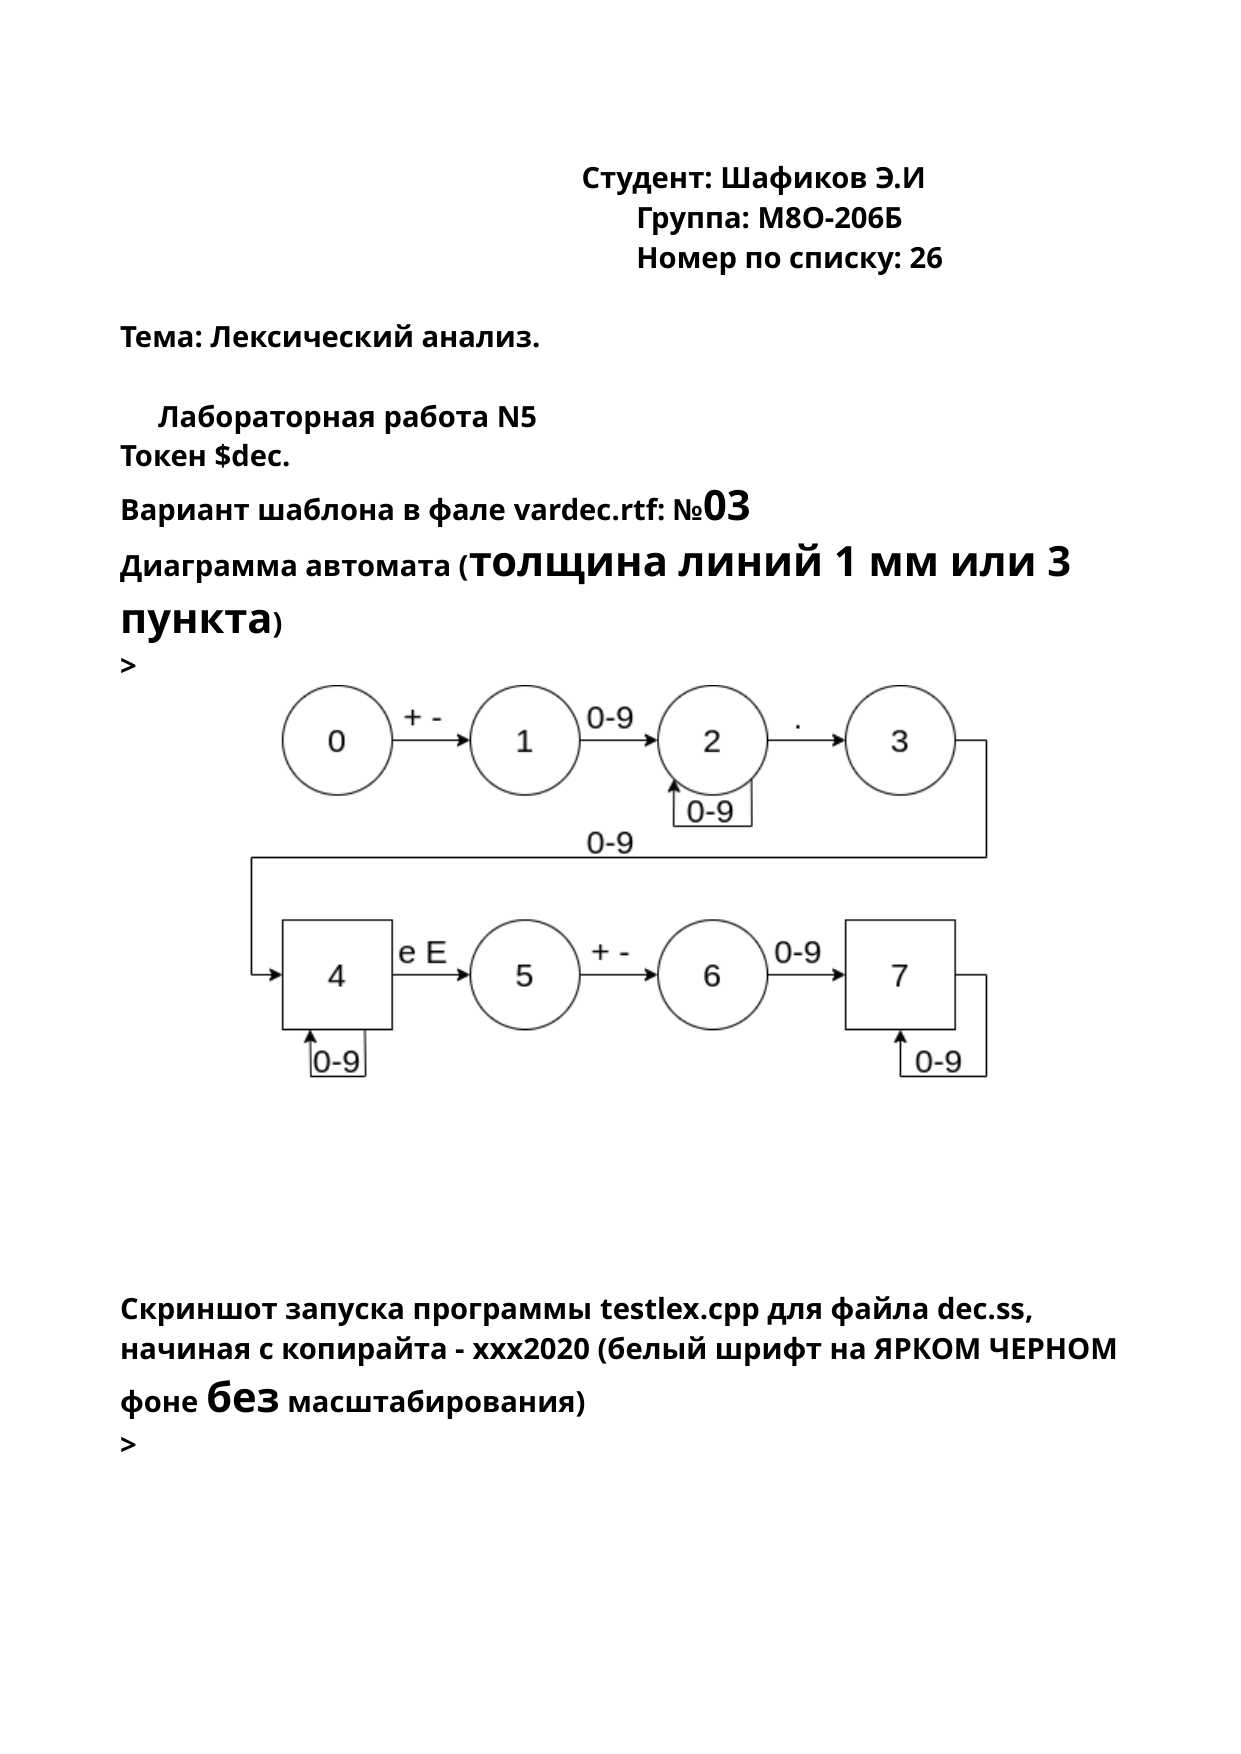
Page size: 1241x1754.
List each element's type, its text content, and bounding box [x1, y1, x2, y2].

text Тема: Лексический анализ. [120, 317, 1120, 356]
text Номер по списку: 26 [120, 237, 1120, 277]
text Токен $dec. [120, 436, 1120, 475]
text Группа: М8О-206Б [120, 197, 1120, 237]
text > [120, 646, 1120, 685]
text > [120, 1424, 1120, 1464]
text Диаграмма автомата (толщина линий 1 мм или 3 пункта) [120, 532, 1120, 646]
text Студент: Шафиков Э.И [120, 158, 1120, 197]
text Скриншот запуска программы testlex.cpp для файла dec.ss, начиная с копирайта - xxx2020 (белый шрифт на ЯРКОМ ЧЕРНОМ фоне без масштабирования) [120, 1288, 1120, 1424]
text Вариант шаблона в фале vardec.rtf: №03 [120, 475, 1120, 532]
text Лабораторная работа N5 [120, 396, 1120, 436]
